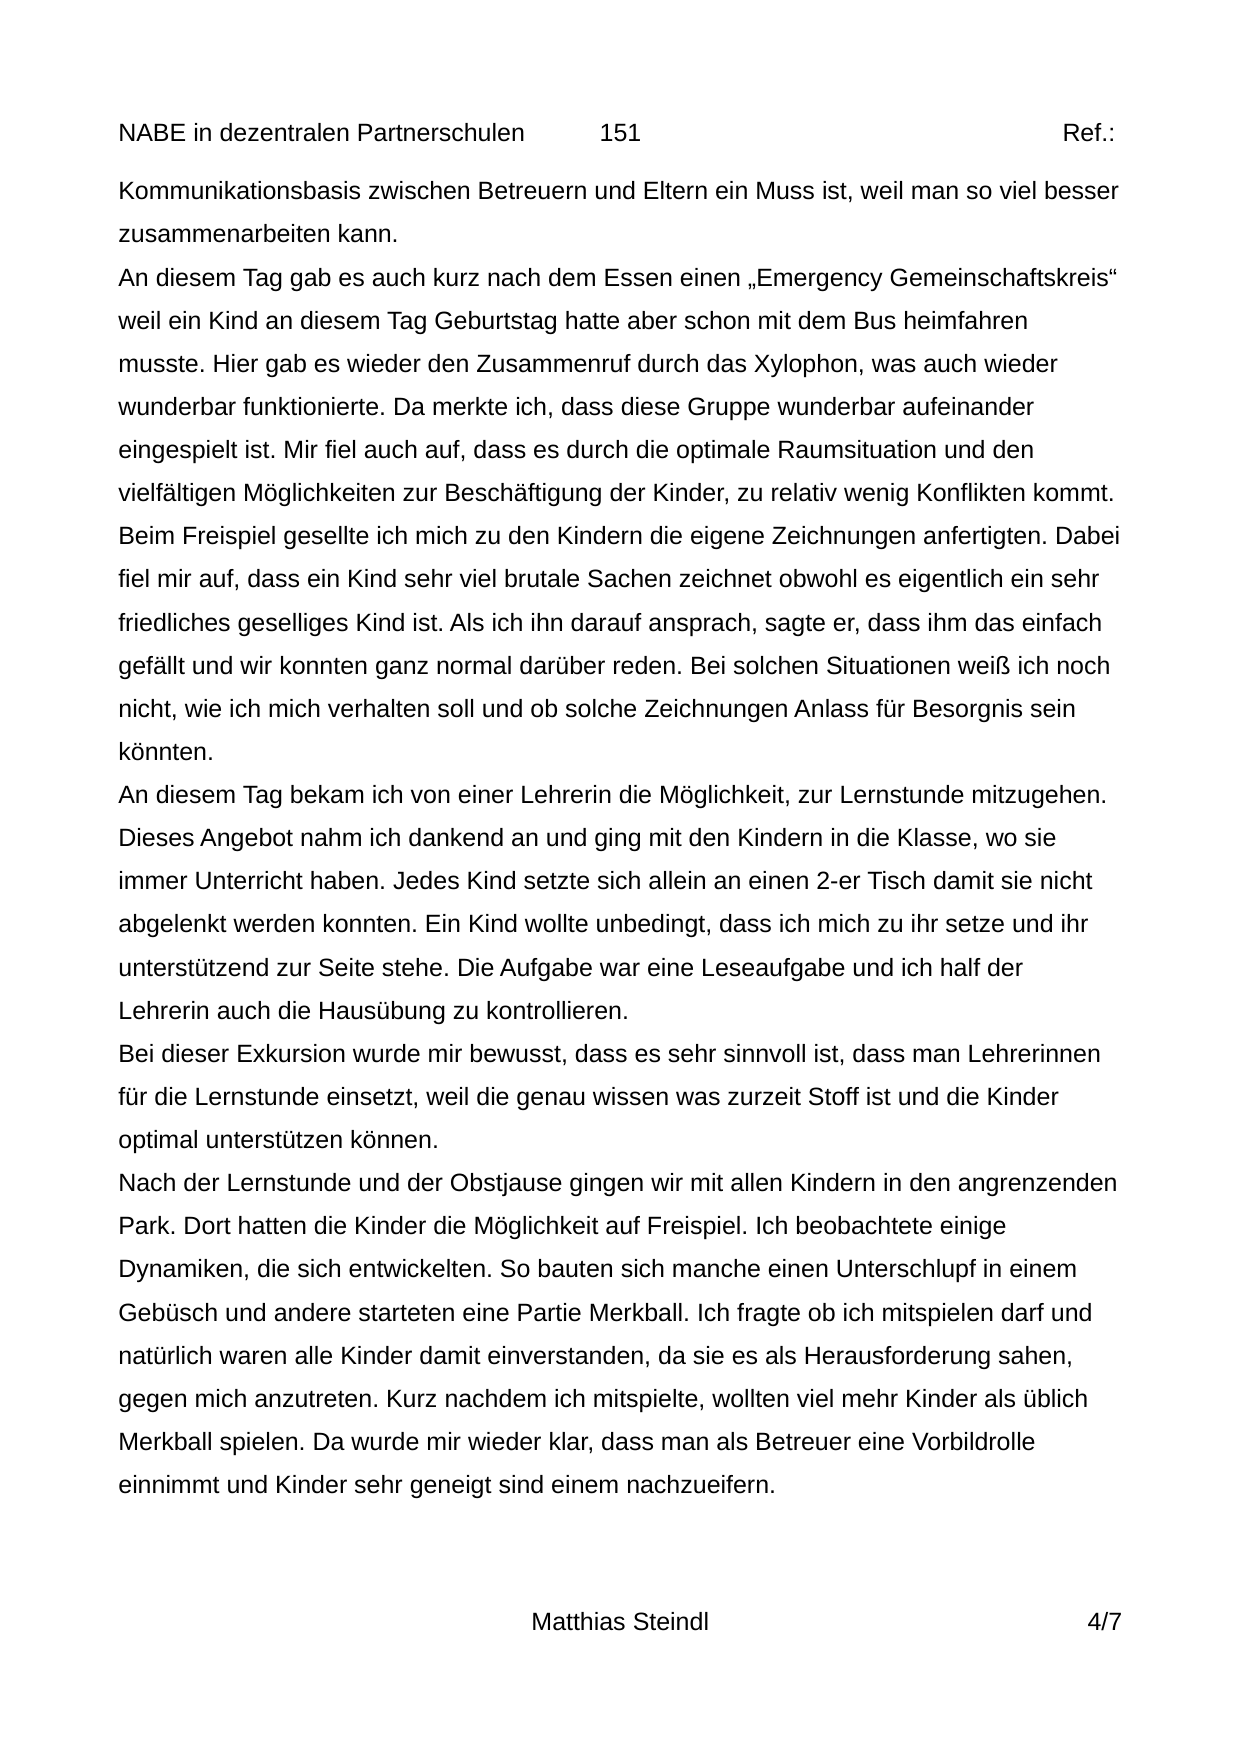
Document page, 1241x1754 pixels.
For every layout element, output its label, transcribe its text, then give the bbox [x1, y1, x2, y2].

text Nach der Lernstunde und der Obstjause gingen wir mit allen Kindern in den angrenzenden Park. Dort hatten die Kinder die Möglichkeit auf Freispiel. Ich beobachtete einige Dynamiken, die sich entwickelten. So bauten sich manche einen Unterschlupf in einem Gebüsch und andere starteten eine Partie Merkball. Ich fragte ob ich mitspielen darf und natürlich waren alle Kinder damit einverstanden, da sie es als Herausforderung sahen, gegen mich anzutreten. Kurz nachdem ich mitspielte, wollten viel mehr Kinder als üblich Merkball spielen. Da wurde mir wieder klar, dass man als Betreuer eine Vorbildrolle einnimmt und Kinder sehr geneigt sind einem nachzueifern. [118, 1168, 1122, 1499]
text Beim Freispiel gesellte ich mich zu den Kindern die eigene Zeichnungen anfertigten. Dabei fiel mir auf, dass ein Kind sehr viel brutale Sachen zeichnet obwohl es eigentlich ein sehr friedliches geselliges Kind ist. Als ich ihn darauf ansprach, sagte er, dass ihm das einfach gefällt und wir konnten ganz normal darüber reden. Bei solchen Situationen weiß ich noch nicht, wie ich mich verhalten soll und ob solche Zeichnungen Anlass für Besorgnis sein könnten. [118, 521, 1122, 766]
text Bei dieser Exkursion wurde mir bewusst, dass es sehr sinnvoll ist, dass man Lehrerinnen für die Lernstunde einsetzt, weil die genau wissen was zurzeit Stoff ist und die Kinder optimal unterstützen können. [118, 1039, 1122, 1154]
text An diesem Tag gab es auch kurz nach dem Essen einen „Emergency Gemeinschaftskreis“ weil ein Kind an diesem Tag Geburtstag hatte aber schon mit dem Bus heimfahren musste. Hier gab es wieder den Zusammenruf durch das Xylophon, was auch wieder wunderbar funktionierte. Da merkte ich, dass diese Gruppe wunderbar aufeinander eingespielt ist. Mir fiel auch auf, dass es durch die optimale Raumsituation und den vielfältigen Möglichkeiten zur Beschäftigung der Kinder, zu relativ wenig Konflikten kommt. [118, 263, 1122, 507]
text Kommunikationsbasis zwischen Betreuern und Eltern ein Muss ist, weil man so viel besser zusammenarbeiten kann. [118, 176, 1122, 248]
text An diesem Tag bekam ich von einer Lehrerin die Möglichkeit, zur Lernstunde mitzugehen. Dieses Angebot nahm ich dankend an und ging mit den Kindern in die Klasse, wo sie immer Unterricht haben. Jedes Kind setzte sich allein an einen 2-er Tisch damit sie nicht abgelenkt werden konnten. Ein Kind wollte unbedingt, dass ich mich zu ihr setze und ihr unterstützend zur Seite stehe. Die Aufgabe war eine Leseaufgabe und ich half der Lehrerin auch die Hausübung zu kontrollieren. [118, 780, 1122, 1024]
